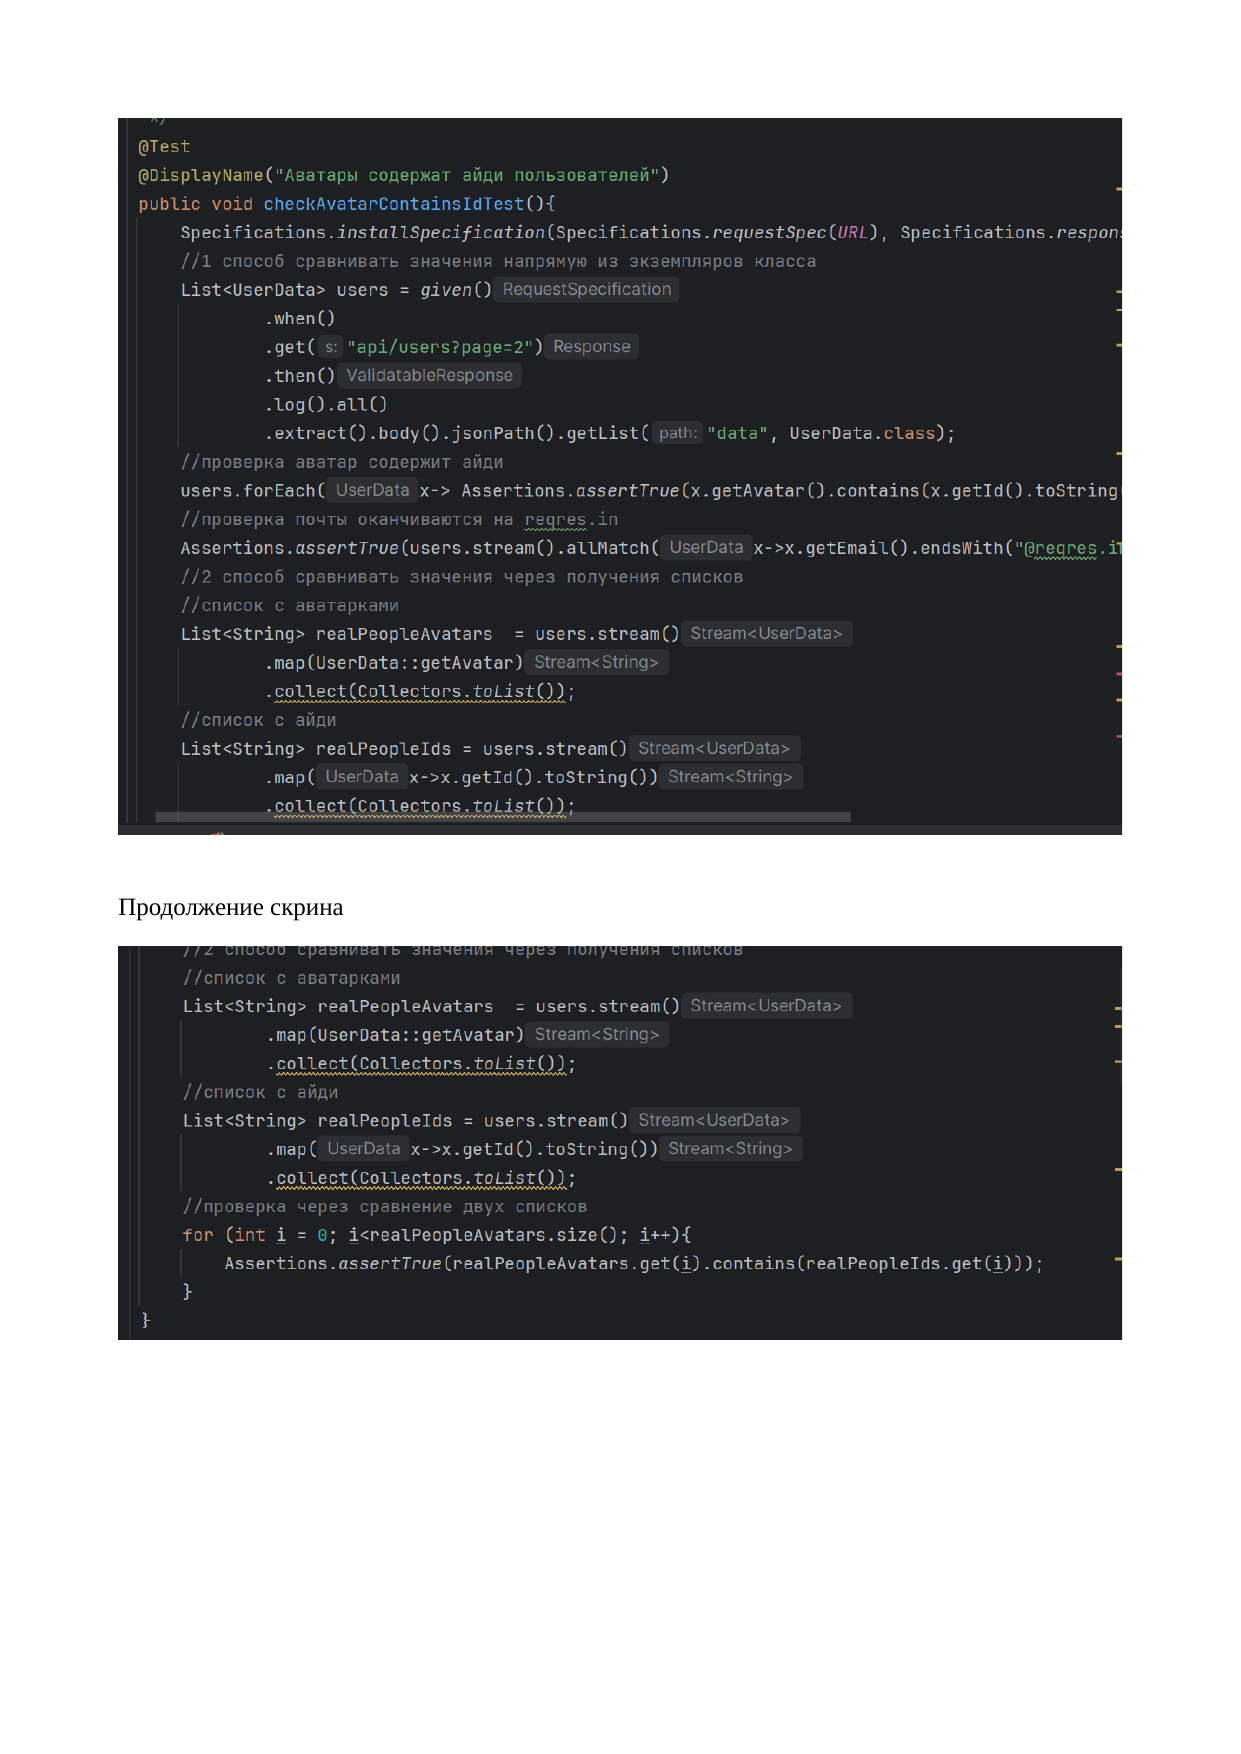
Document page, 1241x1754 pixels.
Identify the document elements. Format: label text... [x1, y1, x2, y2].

picture [118, 946, 1123, 1340]
picture [118, 118, 1123, 835]
text Продолжение скрина [118, 892, 1122, 946]
text [118, 1340, 1122, 1483]
